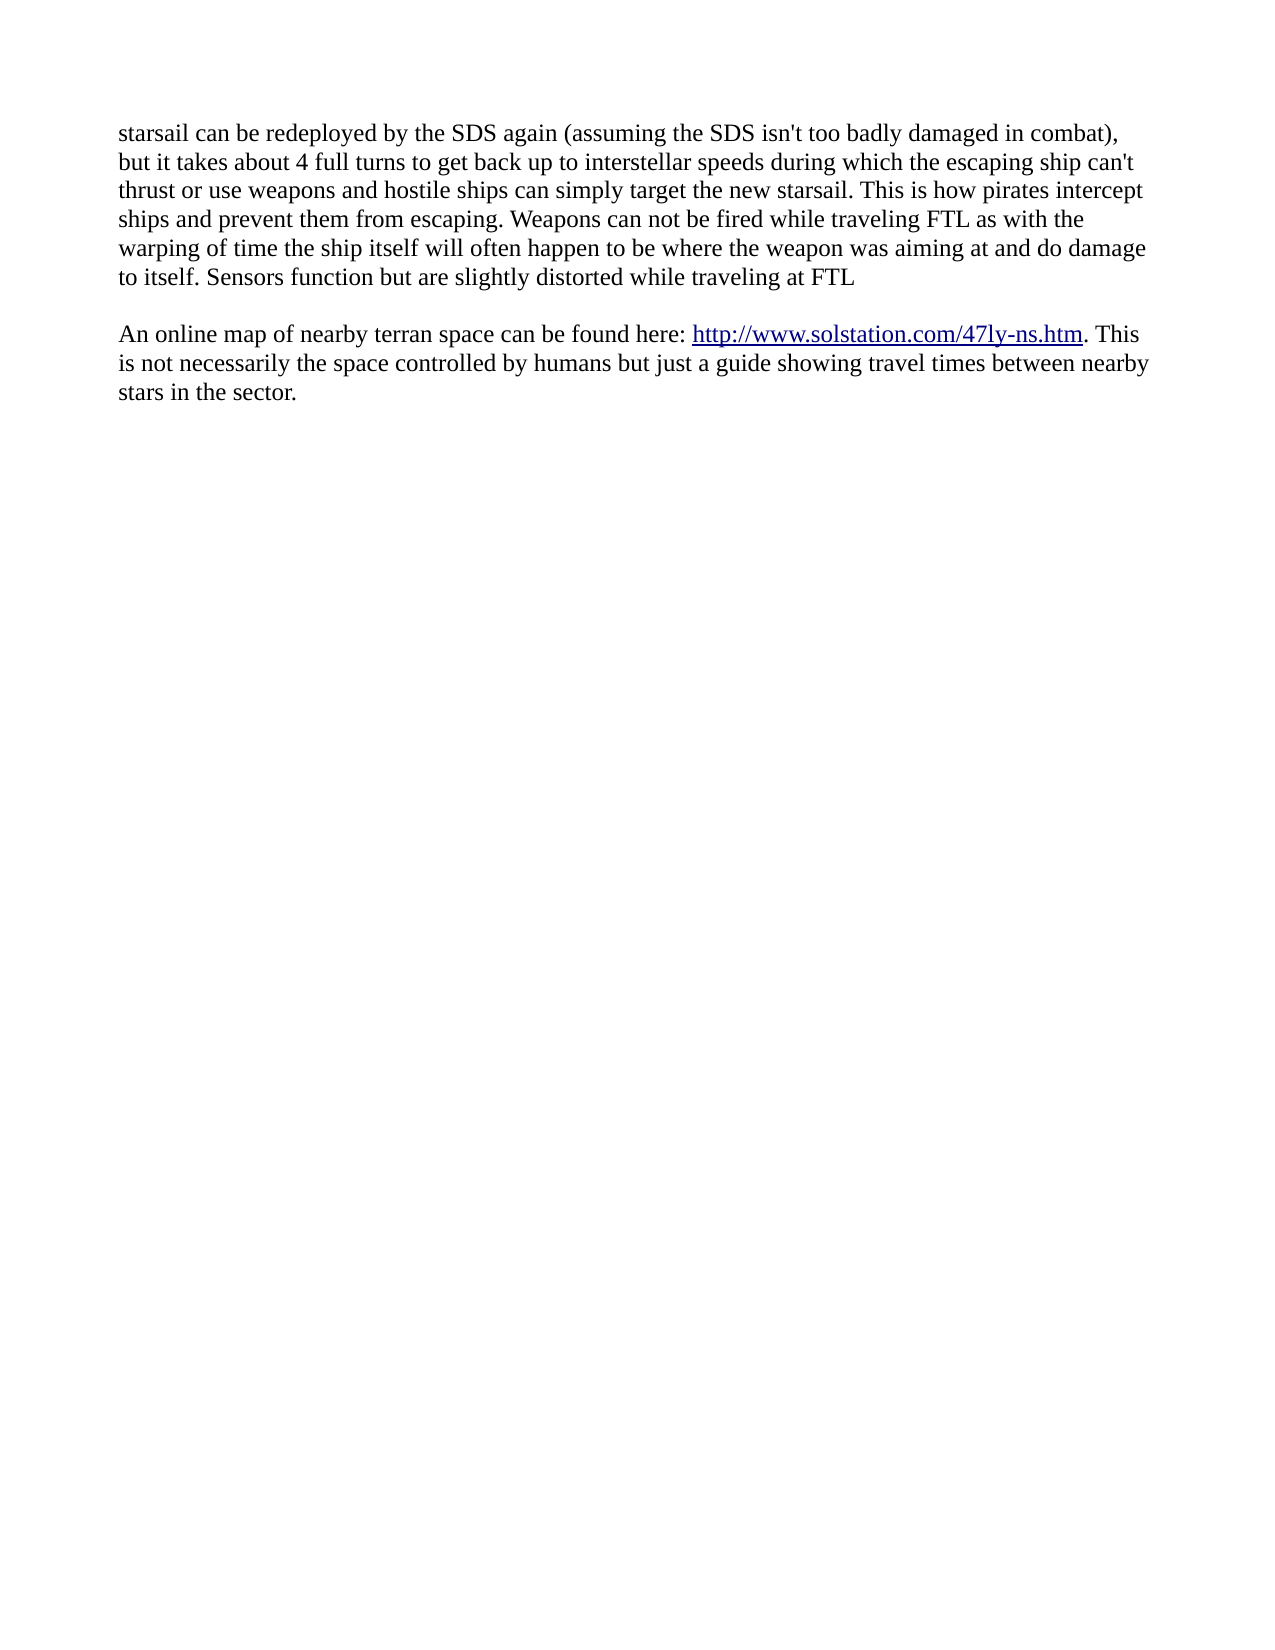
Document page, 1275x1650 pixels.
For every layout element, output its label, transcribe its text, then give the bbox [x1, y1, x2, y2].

text An online map of nearby terran space can be found here: http://www.solstation.com/47ly-ns.htm. This is not necessarily the space controlled by humans but just a guide showing travel times between nearby stars in the sector. [118, 319, 1157, 406]
text starsail can be redeployed by the SDS again (assuming the SDS isn't too badly damaged in combat), but it takes about 4 full turns to get back up to interstellar speeds during which the escaping ship can't thrust or use weapons and hostile ships can simply target the new starsail. This is how pirates intercept ships and prevent them from escaping. Weapons can not be fired while traveling FTL as with the warping of time the ship itself will often happen to be where the weapon was aiming at and do damage to itself. Sensors function but are slightly distorted while traveling at FTL [118, 118, 1157, 291]
